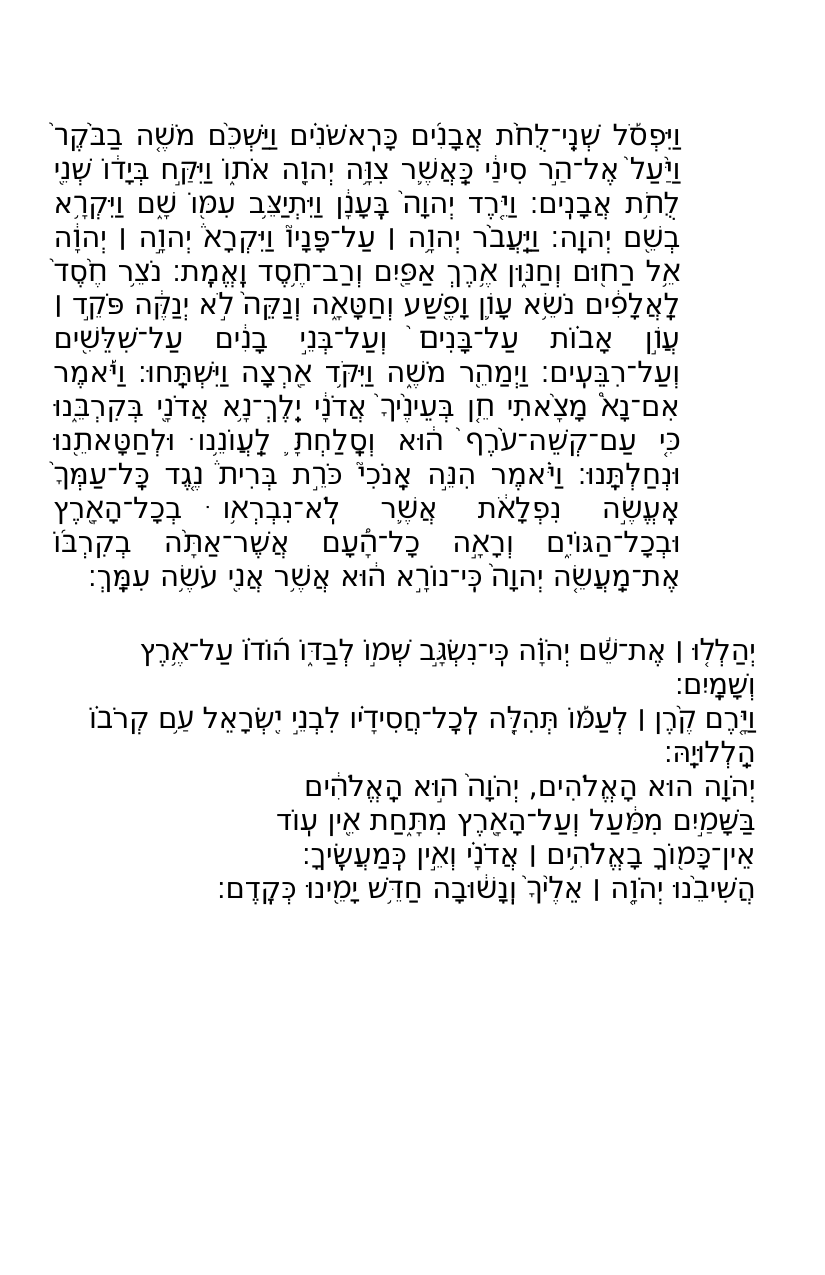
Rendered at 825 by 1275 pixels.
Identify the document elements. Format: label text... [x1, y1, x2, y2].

text יְהַלְל֤וּ ׀ אֶת־שֵׁ֬ם יְהֹוָ֗ה כִּֽי־נִשְׂגָּ֣ב שְׁמ֣וֹ לְבַדּ֑וֹ ה֝וֹד֗וֹ עַל־אֶ֥רֶץ וְשָׁמָֽיִם׃ [53, 633, 756, 701]
text וַיִּפְסֹ֡ל שְׁנֵֽי־לֻחֹ֨ת אֲבָנִ֜ים כָּרִֽאשֹׁנִ֗ים וַיַּשְׁכֵּ֨ם מֹשֶׁ֤ה בַבֹּ֨קֶר֙ וַיַּ֨עַל֙ אֶל־הַ֣ר סִינַ֔י כַּֽאֲשֶׁ֛ר צִוָּ֥ה יְהוָ֖ה אֹת֑וֹ וַיִּקַּ֣ח בְּיָד֔וֹ שְׁנֵ֖י לֻחֹ֥ת אֲבָנִֽים׃ וַיֵּ֤רֶד יְהוָה֙ בֶּֽעָנָ֔ן וַיִּתְיַצֵּ֥ב עִמּ֖וֹ שָׁ֑ם וַיִּקְרָ֥א בְשֵׁ֖ם יְהוָֽה׃ וַיַּֽעֲבֹ֨ר יְהוָ֥ה ׀ עַל־פָּנָיו֮ וַיִּקְרָא֒ יְהוָ֣ה ׀ יְהוָ֔ה אֵ֥ל רַח֖וּם וְחַנּ֑וּן אֶ֥רֶךְ אַפַּ֖יִם וְרַב־חֶ֥סֶד וֶֽאֱמֶֽת׃ נֹצֵ֥ר חֶ֨סֶד֙ לָֽאֲלָפִ֔ים נֹשֵׂ֥א עָוֺ֛ן וָפֶ֖שַׁע וְחַטָּאָ֑ה וְנַקֵּה֙ לֹ֣א יְנַקֶּ֔ה פֹּקֵ֣ד ׀ עֲוֺ֣ן אָב֗וֹת עַל־בָּנִים֙ וְעַל־בְּנֵ֣י בָנִ֔ים עַל־שִׁלֵּשִׁ֖ים וְעַל־רִבֵּעִֽים׃ וַיְמַהֵ֖ר מֹשֶׁ֑ה וַיִּקֹּ֥ד אַ֖רְצָה וַיִּשְׁתָּֽחוּ׃ וַיֹּ֡אמֶר אִם־נָא֩ מָצָ֨אתִי חֵ֤ן בְּעֵינֶ֨יךָ֙ אֲדֹנָ֔י יֵֽלֶךְ־נָ֥א אֲדֹנָ֖י בְּקִרְבֵּ֑נוּ כִּ֤י עַם־קְשֵׁה־עֹ֨רֶף֙ ה֔וּא וְסָֽלַחְתָּ֛ לַֽעֲוֺנֵ֥נוּ וּלְחַטָּאתֵ֖נוּ וּנְחַלְתָּֽנוּ׃ וַיֹּ֗אמֶר הִנֵּ֣ה אָֽנֹכִי֮ כֹּרֵ֣ת בְּרִית֒ נֶ֤גֶד כָּֽל־עַמְּךָ֙ אֶֽעֱשֶׂ֣ה נִפְלָאֹ֔ת אֲשֶׁ֛ר לֹֽא־נִבְרְא֥וּ בְכָל־הָאָ֖רֶץ וּבְכָל־הַגּוֹיִ֑ם וְרָאָ֣ה כָל־הָ֠עָם אֲשֶׁר־אַתָּ֨ה בְקִרְבּ֜וֹ אֶת־מַֽעֲשֵׂ֤ה יְהוָה֙ כִּֽי־נוֹרָ֣א ה֔וּא אֲשֶׁ֥ר אֲנִ֖י עֹשֶׂ֥ה עִמָּֽךְ׃ [53, 118, 681, 593]
text יְהֹוָה הוּא הָאֱלֹהִים, יְהֹוָה֙ ה֣וּא הָֽאֱלֹהִ֔ים [53, 769, 756, 803]
text אֵין־כָּמ֖וֹךָ בָאֱלֹהִ֥ים ׀ אֲדֹנָ֗י וְאֵ֣ין כְּֽמַעֲשֶֽׂיךָ׃ [53, 837, 756, 871]
text בַּשָּׁמַ֣יִם מִמַּ֔עַל וְעַל־הָאָ֖רֶץ מִתָּ֑חַת אֵ֖ין עֽוֹד [53, 803, 756, 837]
text וַיָּ֤רֶם קֶ֨רֶן ׀ לְעַמּ֡וֹ תְּהִלָּ֤ה לְֽכׇל־חֲסִידָ֗יו לִבְנֵ֣י יִ֭שְׂרָאֵל עַ֥ם קְרֹב֗וֹ הַֽלְלוּיָֽהּ׃ [53, 701, 756, 769]
text הֲשִׁיבֵ֨נוּ יְהֹוָ֤ה ׀ אֵלֶ֙יךָ֙ וְֽנָשׁ֔וּבָה חַדֵּ֥שׁ יָמֵ֖ינוּ כְּקֶֽדֶם׃ [53, 871, 756, 905]
